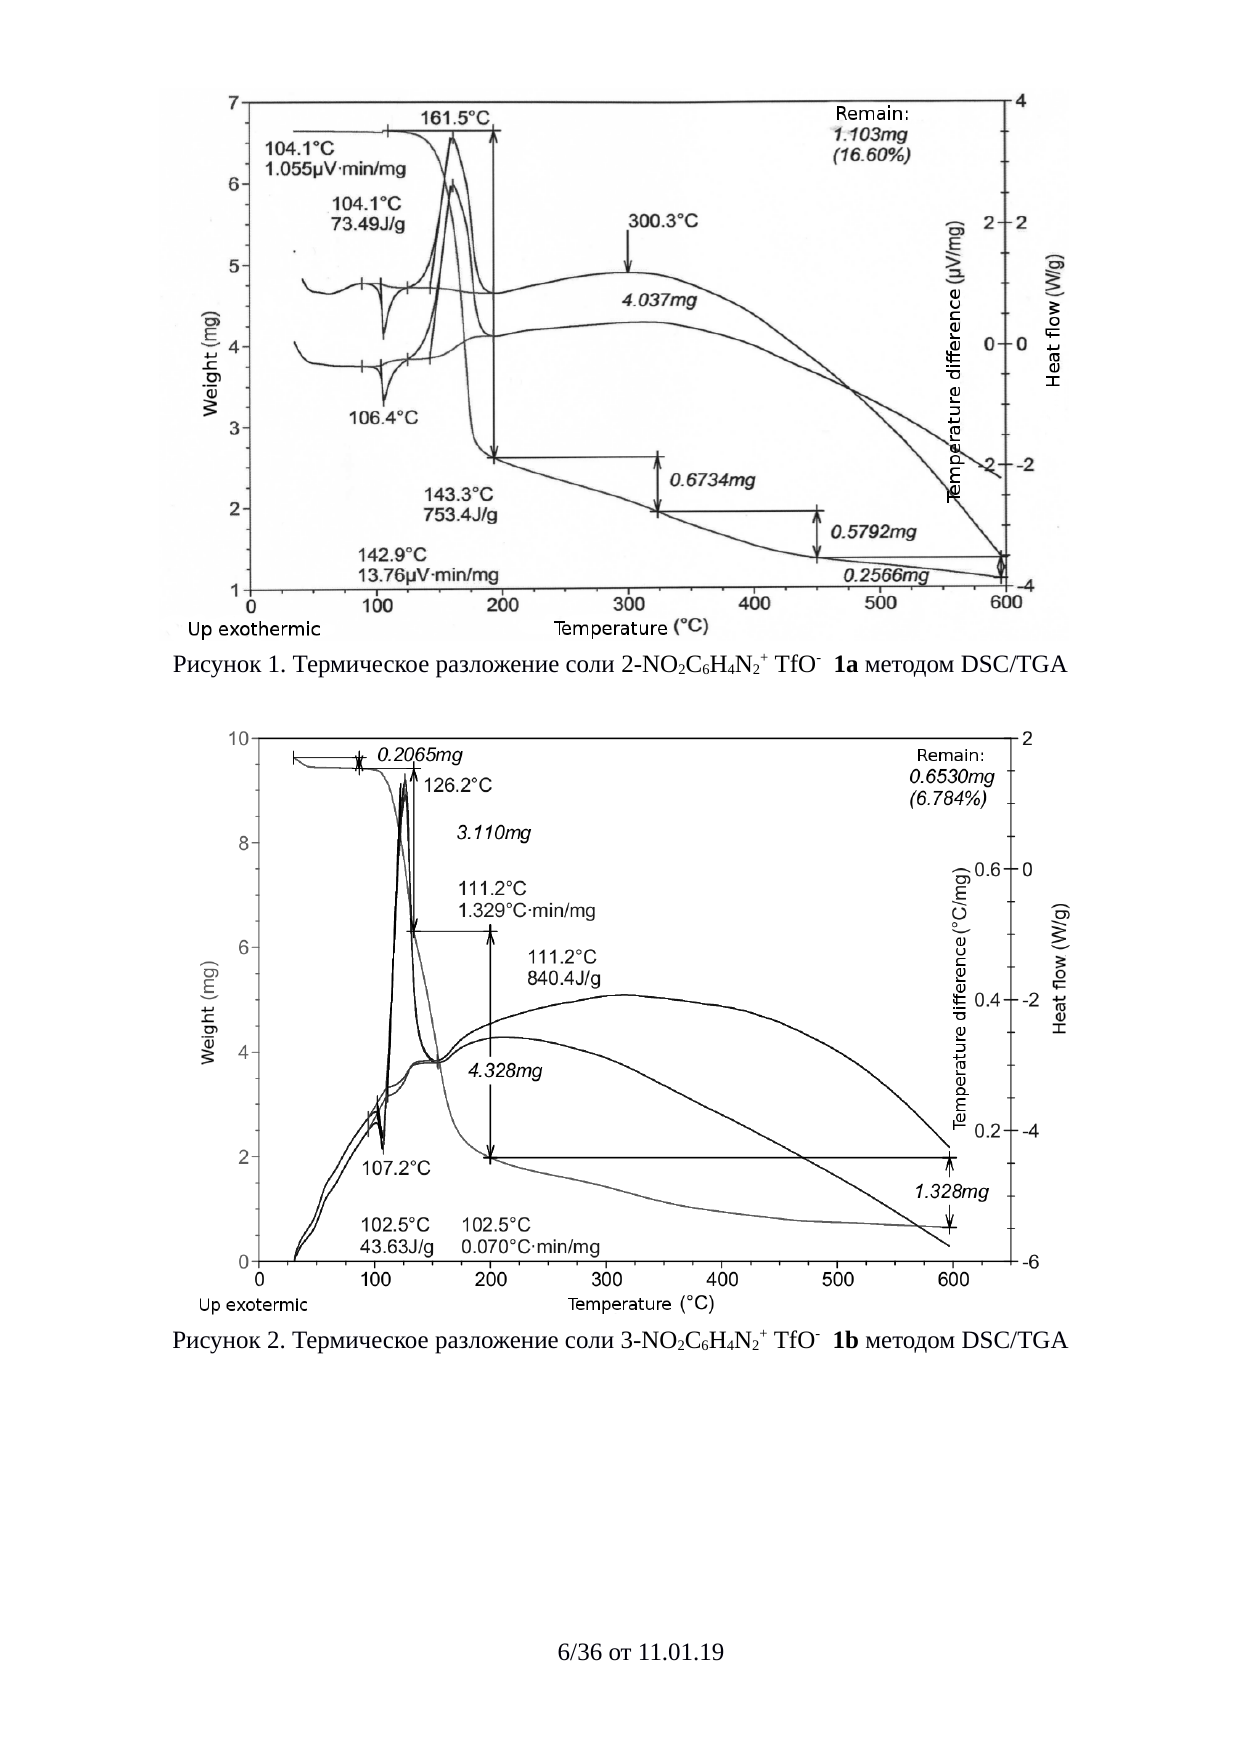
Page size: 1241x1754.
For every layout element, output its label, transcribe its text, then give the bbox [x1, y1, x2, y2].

picture [166, 723, 1074, 1317]
picture [159, 88, 1069, 641]
text Рисунок 1. Термическое разложение соли 2-NO2С6H4N2+ TfO- 1a методом DSC/TGA [118, 649, 1122, 678]
text Рисунок 2. Термическое разложение соли 3-NO2С6H4N2+ TfO- 1b методом DSC/TGA [118, 1325, 1122, 1354]
